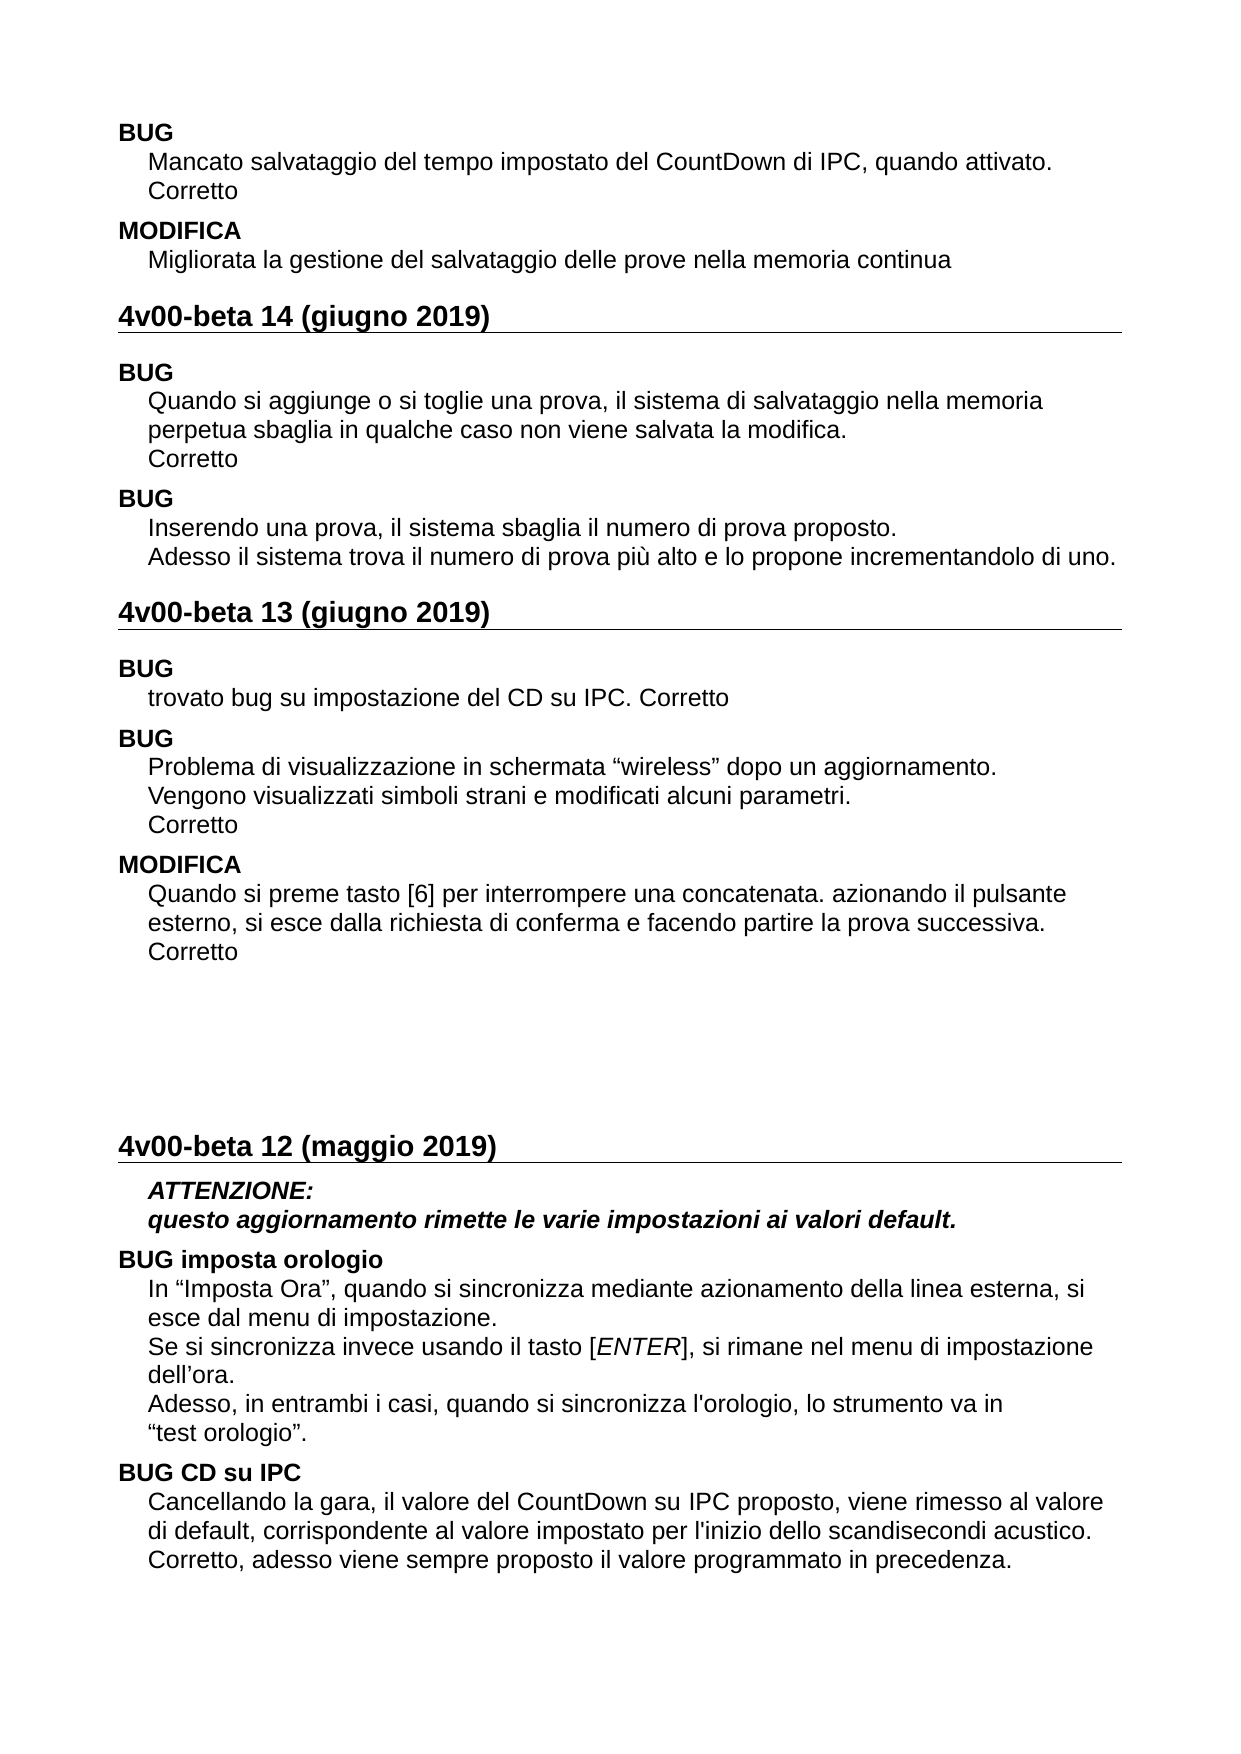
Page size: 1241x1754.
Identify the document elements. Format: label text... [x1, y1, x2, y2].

text ATTENZIONE: questo aggiornamento rimette le varie impostazioni ai valori default. [148, 1176, 1122, 1233]
text Cancellando la gara, il valore del CountDown su IPC proposto, viene rimesso al valore di default, corrispondente al valore impostato per l'inizio dello scandisecondi acustico. Corretto, adesso viene sempre proposto il valore programmato in precedenza. [148, 1487, 1122, 1573]
text Migliorata la gestione del salvataggio delle prove nella memoria continua [148, 245, 1122, 274]
subtitle 4v00-beta 14 (giugno 2019) [118, 299, 1122, 332]
text BUG [118, 118, 1122, 147]
text BUG [118, 357, 1122, 386]
text Quando si preme tasto [6] per interrompere una concatenata. azionando il pulsante esterno, si esce dalla richiesta di conferma e facendo partire la prova successiva. Corretto [148, 879, 1122, 965]
text Problema di visualizzazione in schermata “wireless” dopo un aggiornamento. Vengono visualizzati simboli strani e modificati alcuni parametri. Corretto [148, 752, 1122, 839]
subtitle 4v00-beta 13 (giugno 2019) [118, 596, 1122, 629]
subtitle 4v00-beta 12 (maggio 2019) [118, 1129, 1122, 1162]
text BUG [118, 484, 1122, 513]
text BUG [118, 654, 1122, 683]
text Quando si aggiunge o si toglie una prova, il sistema di salvataggio nella memoria perpetua sbaglia in qualche caso non viene salvata la modifica. Corretto [148, 386, 1122, 472]
text BUG imposta orologio [118, 1245, 1122, 1274]
text Mancato salvataggio del tempo impostato del CountDown di IPC, quando attivato. Corretto [148, 147, 1122, 204]
text BUG [118, 724, 1122, 752]
text MODIFICA [118, 850, 1122, 879]
text In “Imposta Ora”, quando si sincronizza mediante azionamento della linea esterna, si esce dal menu di impostazione. Se si sincronizza invece usando il tasto [ENTER], si rimane nel menu di impostazione dell’ora. Adesso, in entrambi i casi, quando si sincronizza l'orologio, lo strumento va in “test orologio”. [148, 1274, 1122, 1447]
text BUG CD su IPC [118, 1458, 1122, 1487]
text MODIFICA [118, 216, 1122, 245]
text trovato bug su impostazione del CD su IPC. Corretto [148, 683, 1122, 712]
text Inserendo una prova, il sistema sbaglia il numero di prova proposto. Adesso il sistema trova il numero di prova più alto e lo propone incrementandolo di uno. [148, 513, 1122, 571]
